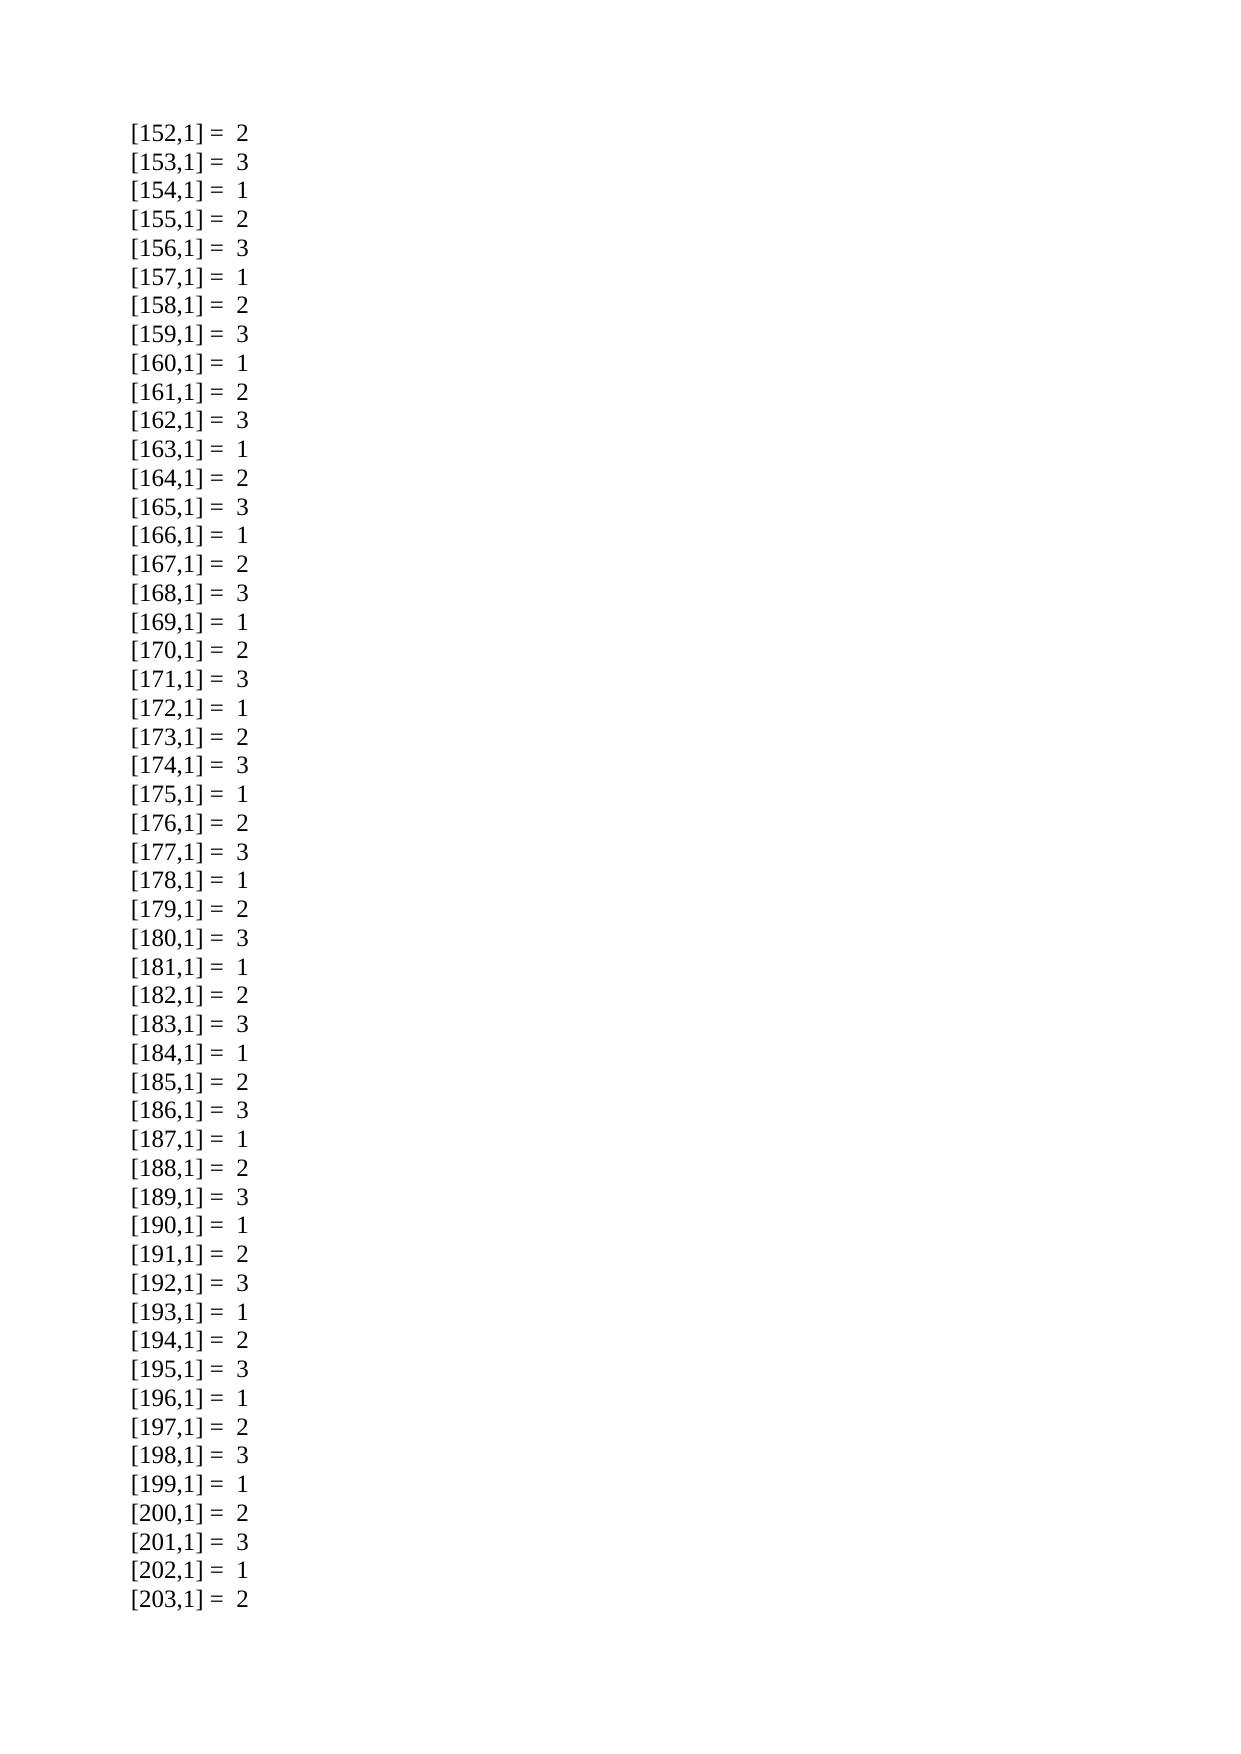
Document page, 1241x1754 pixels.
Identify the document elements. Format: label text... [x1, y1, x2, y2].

text [200,1] = 2 [118, 1498, 1122, 1527]
text [188,1] = 2 [118, 1153, 1122, 1182]
text [181,1] = 1 [118, 952, 1122, 981]
text [173,1] = 2 [118, 722, 1122, 751]
text [169,1] = 1 [118, 607, 1122, 636]
text [202,1] = 1 [118, 1556, 1122, 1584]
text [184,1] = 1 [118, 1038, 1122, 1067]
text [183,1] = 3 [118, 1009, 1122, 1038]
text [190,1] = 1 [118, 1211, 1122, 1239]
text [191,1] = 2 [118, 1239, 1122, 1268]
text [174,1] = 3 [118, 751, 1122, 779]
text [201,1] = 3 [118, 1527, 1122, 1556]
text [167,1] = 2 [118, 549, 1122, 578]
text [172,1] = 1 [118, 693, 1122, 722]
text [170,1] = 2 [118, 636, 1122, 664]
text [175,1] = 1 [118, 779, 1122, 808]
text [159,1] = 3 [118, 319, 1122, 348]
text [182,1] = 2 [118, 981, 1122, 1009]
text [185,1] = 2 [118, 1067, 1122, 1096]
text [161,1] = 2 [118, 377, 1122, 406]
text [158,1] = 2 [118, 291, 1122, 319]
text [189,1] = 3 [118, 1182, 1122, 1211]
text [196,1] = 1 [118, 1383, 1122, 1412]
text [178,1] = 1 [118, 866, 1122, 894]
text [156,1] = 3 [118, 233, 1122, 262]
text [199,1] = 1 [118, 1469, 1122, 1498]
text [194,1] = 2 [118, 1326, 1122, 1354]
text [192,1] = 3 [118, 1268, 1122, 1297]
text [195,1] = 3 [118, 1354, 1122, 1383]
text [193,1] = 1 [118, 1297, 1122, 1326]
text [187,1] = 1 [118, 1124, 1122, 1153]
text [171,1] = 3 [118, 664, 1122, 693]
text [163,1] = 1 [118, 434, 1122, 463]
text [176,1] = 2 [118, 808, 1122, 837]
text [162,1] = 3 [118, 406, 1122, 434]
text [198,1] = 3 [118, 1441, 1122, 1469]
text [197,1] = 2 [118, 1412, 1122, 1441]
text [166,1] = 1 [118, 521, 1122, 549]
text [154,1] = 1 [118, 176, 1122, 204]
text [186,1] = 3 [118, 1096, 1122, 1124]
text [165,1] = 3 [118, 492, 1122, 521]
text [179,1] = 2 [118, 894, 1122, 923]
text [152,1] = 2 [118, 118, 1122, 147]
text [157,1] = 1 [118, 262, 1122, 291]
text [203,1] = 2 [118, 1584, 1122, 1613]
text [160,1] = 1 [118, 348, 1122, 377]
text [155,1] = 2 [118, 204, 1122, 233]
text [180,1] = 3 [118, 923, 1122, 952]
text [168,1] = 3 [118, 578, 1122, 607]
text [164,1] = 2 [118, 463, 1122, 492]
text [177,1] = 3 [118, 837, 1122, 866]
text [153,1] = 3 [118, 147, 1122, 176]
